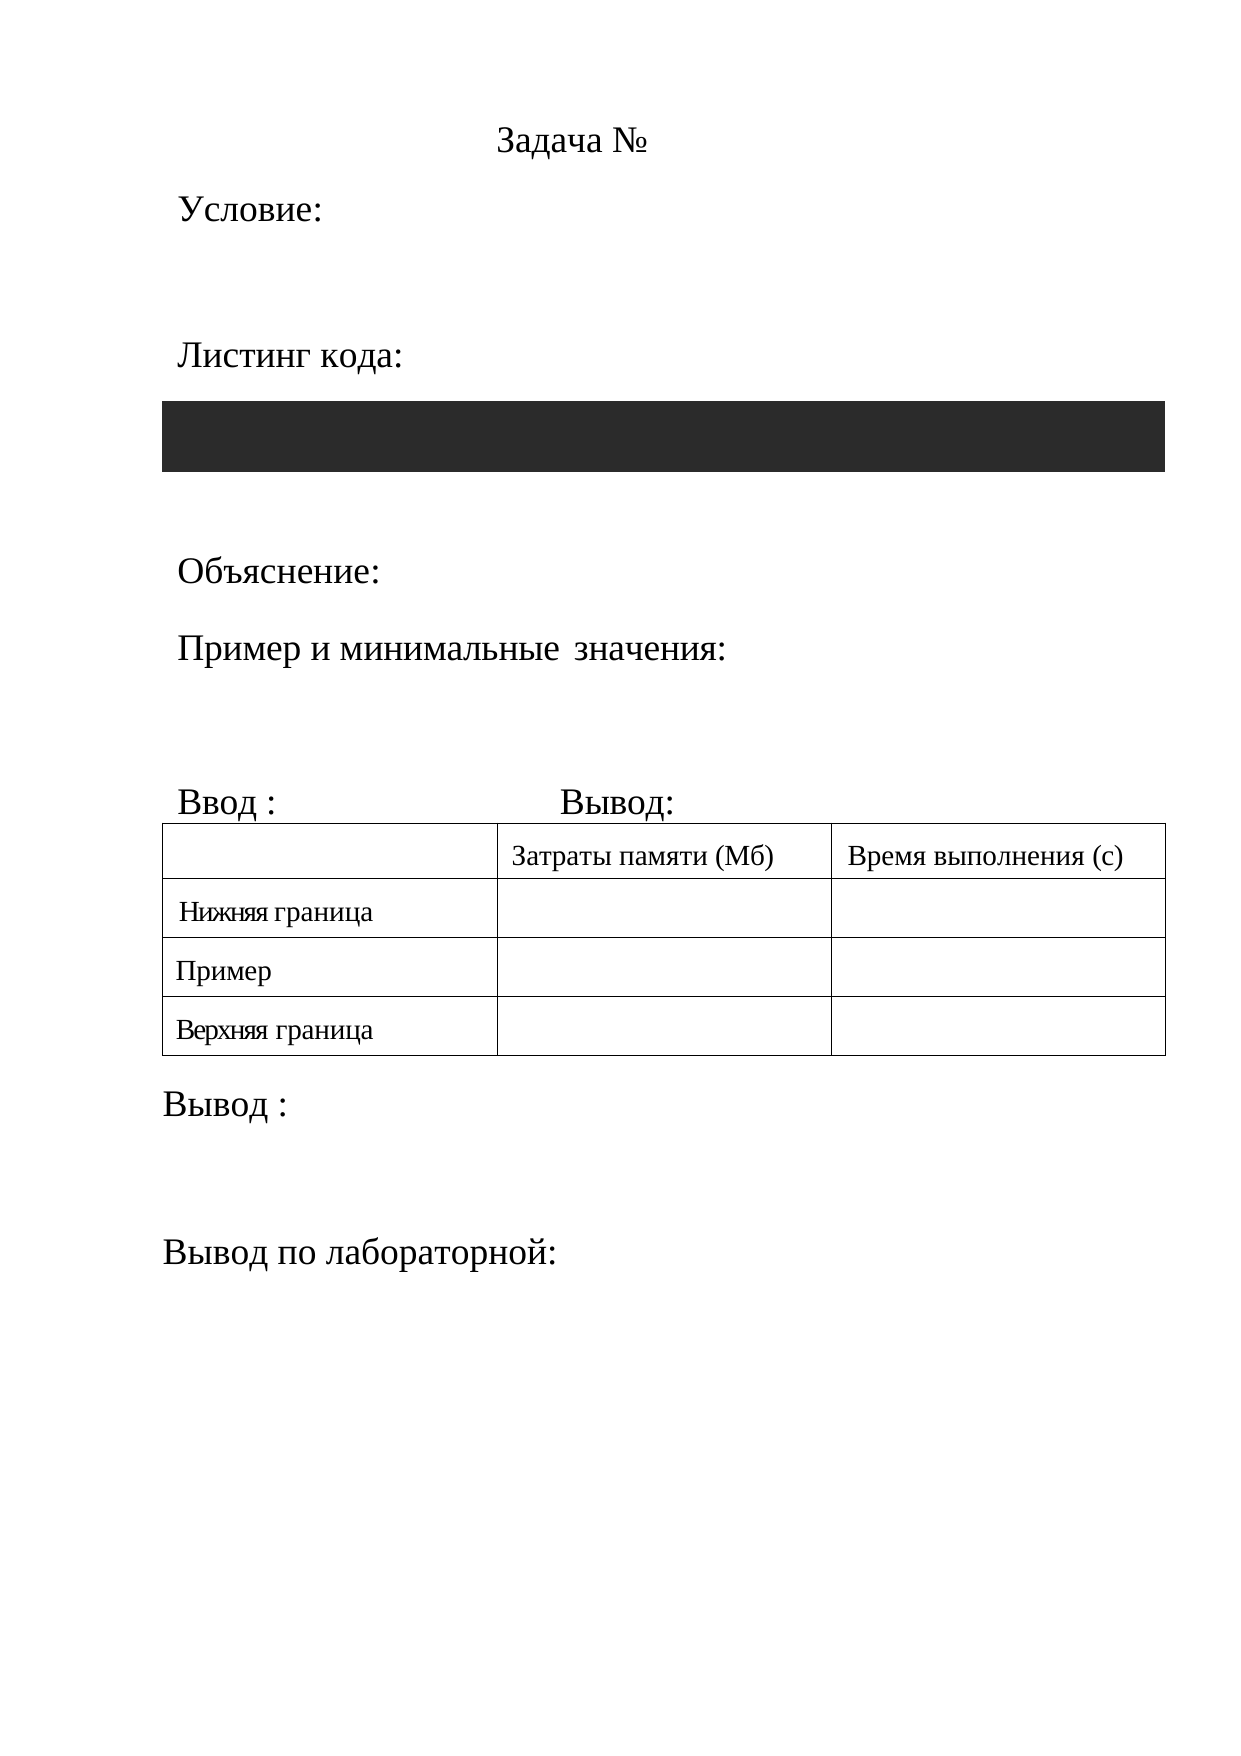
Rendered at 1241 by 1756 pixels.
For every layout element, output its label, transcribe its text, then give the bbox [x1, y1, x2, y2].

table_cell Верхняя граница [163, 997, 497, 1055]
text Вывод по лабораторной: [162, 1229, 1165, 1273]
text Вывод : [162, 1082, 1165, 1125]
subtitle Объяснение: [177, 506, 1165, 592]
table_cell [832, 938, 1165, 996]
table_cell [498, 938, 831, 996]
table_cell Пример [163, 938, 497, 996]
table_cell [832, 879, 1165, 937]
text Задача № Условие: [177, 118, 841, 230]
subtitle Ввод : Вывод: [177, 779, 1165, 822]
table_header Затраты памяти (Мб) [498, 824, 831, 878]
table_cell [498, 879, 831, 937]
table_cell [498, 997, 831, 1055]
table_cell Нижняя граница [163, 879, 497, 937]
table_header [163, 824, 497, 878]
text Листинг кода: [177, 263, 841, 375]
table_cell [832, 997, 1165, 1055]
table_header Время выполнения (с) [832, 824, 1165, 878]
subtitle Пример и минимальные значения: [177, 626, 1165, 669]
